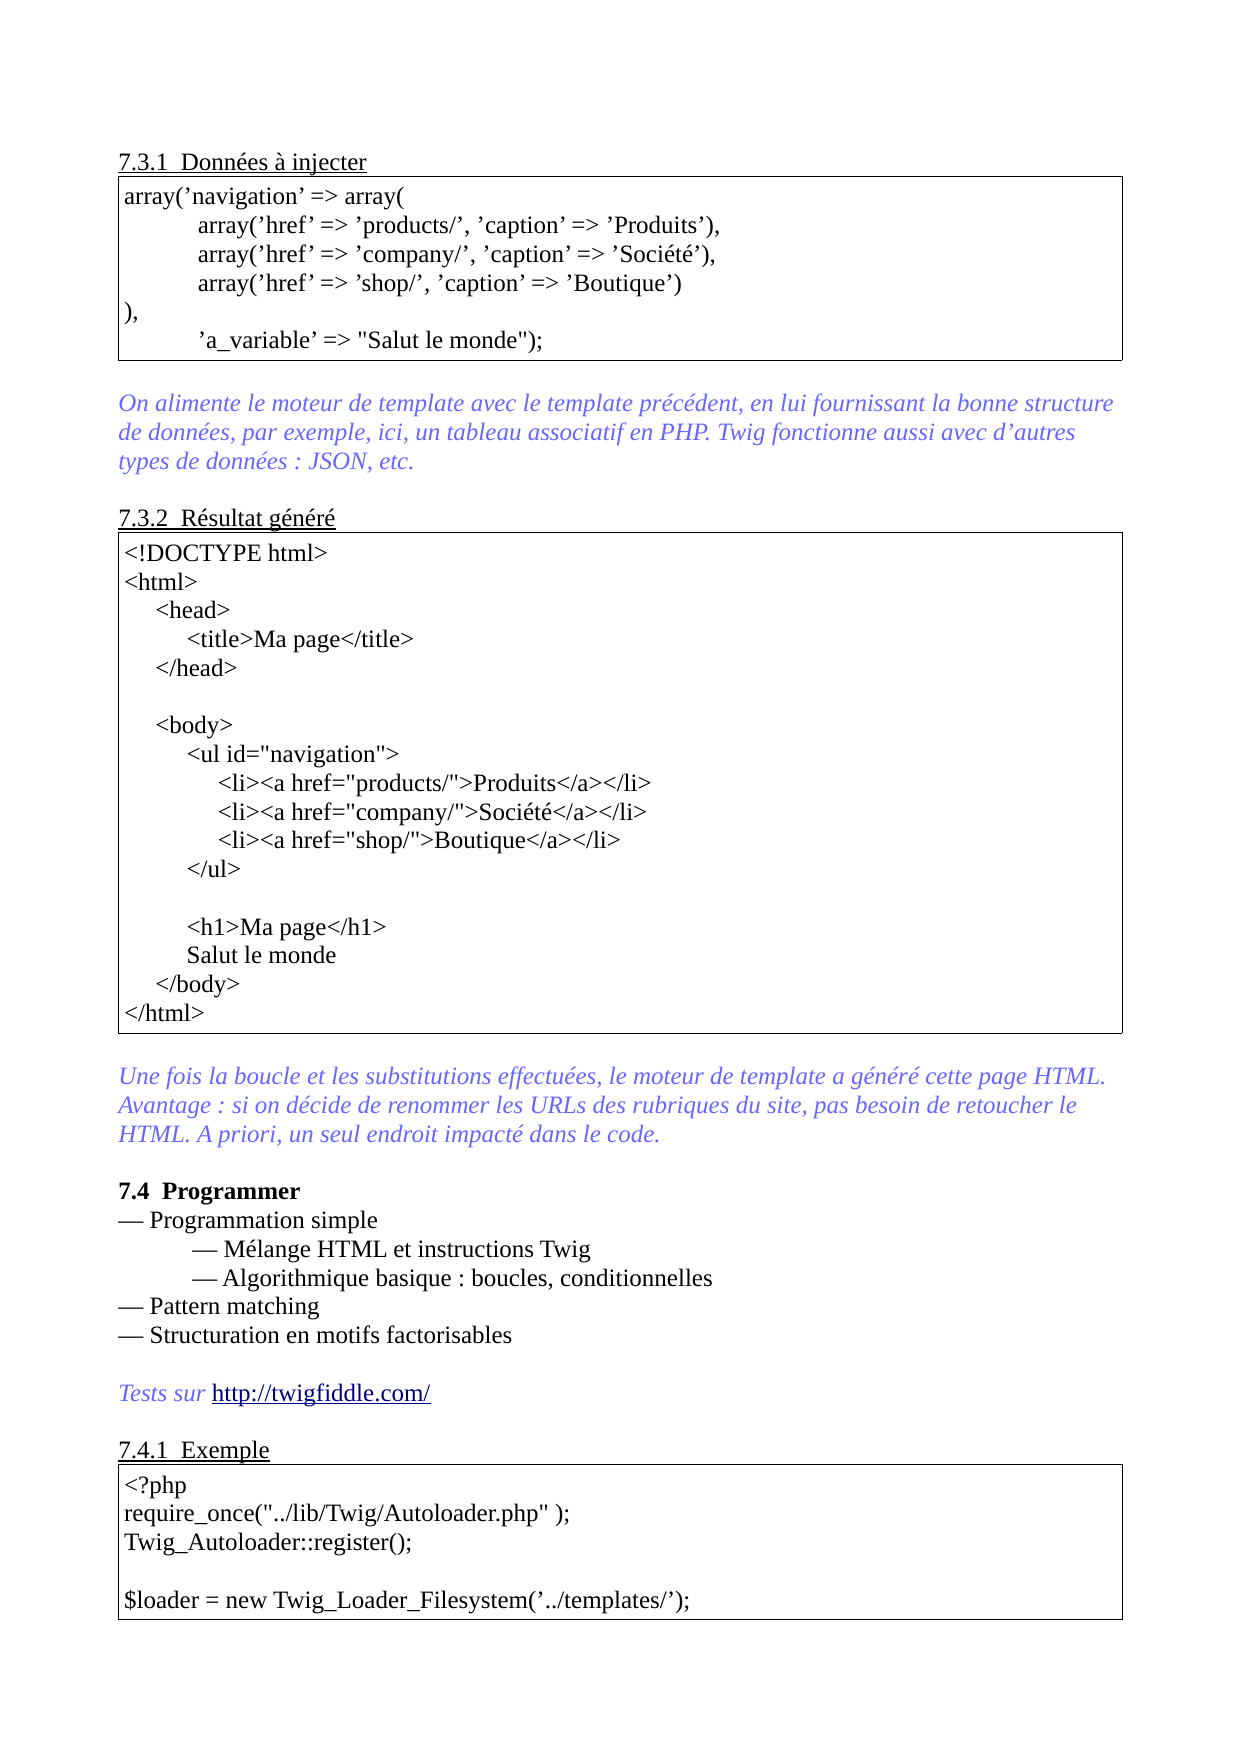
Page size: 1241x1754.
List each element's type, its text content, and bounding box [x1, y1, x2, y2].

text — Programmation simple [118, 1205, 1122, 1234]
text 7.4.1 Exemple [118, 1435, 1122, 1464]
text 7.3.2 Résultat généré [118, 503, 1122, 532]
text Une fois la boucle et les substitutions effectuées, le moteur de template a généré cette page HTML. [118, 1061, 1122, 1090]
text 7.3.1 Données à injecter [118, 147, 1122, 176]
text — Structuration en motifs factorisables [118, 1320, 1122, 1349]
table_header array(’navigation’ => array( array(’href’ => ’products/’, ’caption’ => ’Produits’), array(’href’ => ’company/’, ’caption’ => ’Société’), array(’href’ => ’shop/’, ’caption’ => ’Boutique’) ), ’a_variable’ => "Salut le monde"); [119, 177, 1122, 360]
text Avantage : si on décide de renommer les URLs des rubriques du site, pas besoin de retoucher le HTML. A priori, un seul endroit impacté dans le code. [118, 1090, 1122, 1148]
table_header <?php require_once("../lib/Twig/Autoloader.php" ); Twig_Autoloader::register(); $loader = new Twig_Loader_Filesystem(’../templates/’); [119, 1465, 1122, 1619]
text 7.4 Programmer [118, 1176, 1122, 1205]
text — Mélange HTML et instructions Twig [118, 1234, 1122, 1263]
table_header <!DOCTYPE html> <html> <head> <title>Ma page</title> </head> <body> <ul id="navigation"> <li><a href="products/">Produits</a></li> <li><a href="company/">Société</a></li> <li><a href="shop/">Boutique</a></li> </ul> <h1>Ma page</h1> Salut le monde </body> </html> [119, 533, 1122, 1033]
text — Algorithmique basique : boucles, conditionnelles [118, 1263, 1122, 1291]
text On alimente le moteur de template avec le template précédent, en lui fournissant la bonne structure de données, par exemple, ici, un tableau associatif en PHP. Twig fonctionne aussi avec d’autres types de données : JSON, etc. [118, 388, 1122, 475]
text — Pattern matching [118, 1291, 1122, 1320]
text Tests sur http://twigfiddle.com/ [118, 1378, 1122, 1406]
